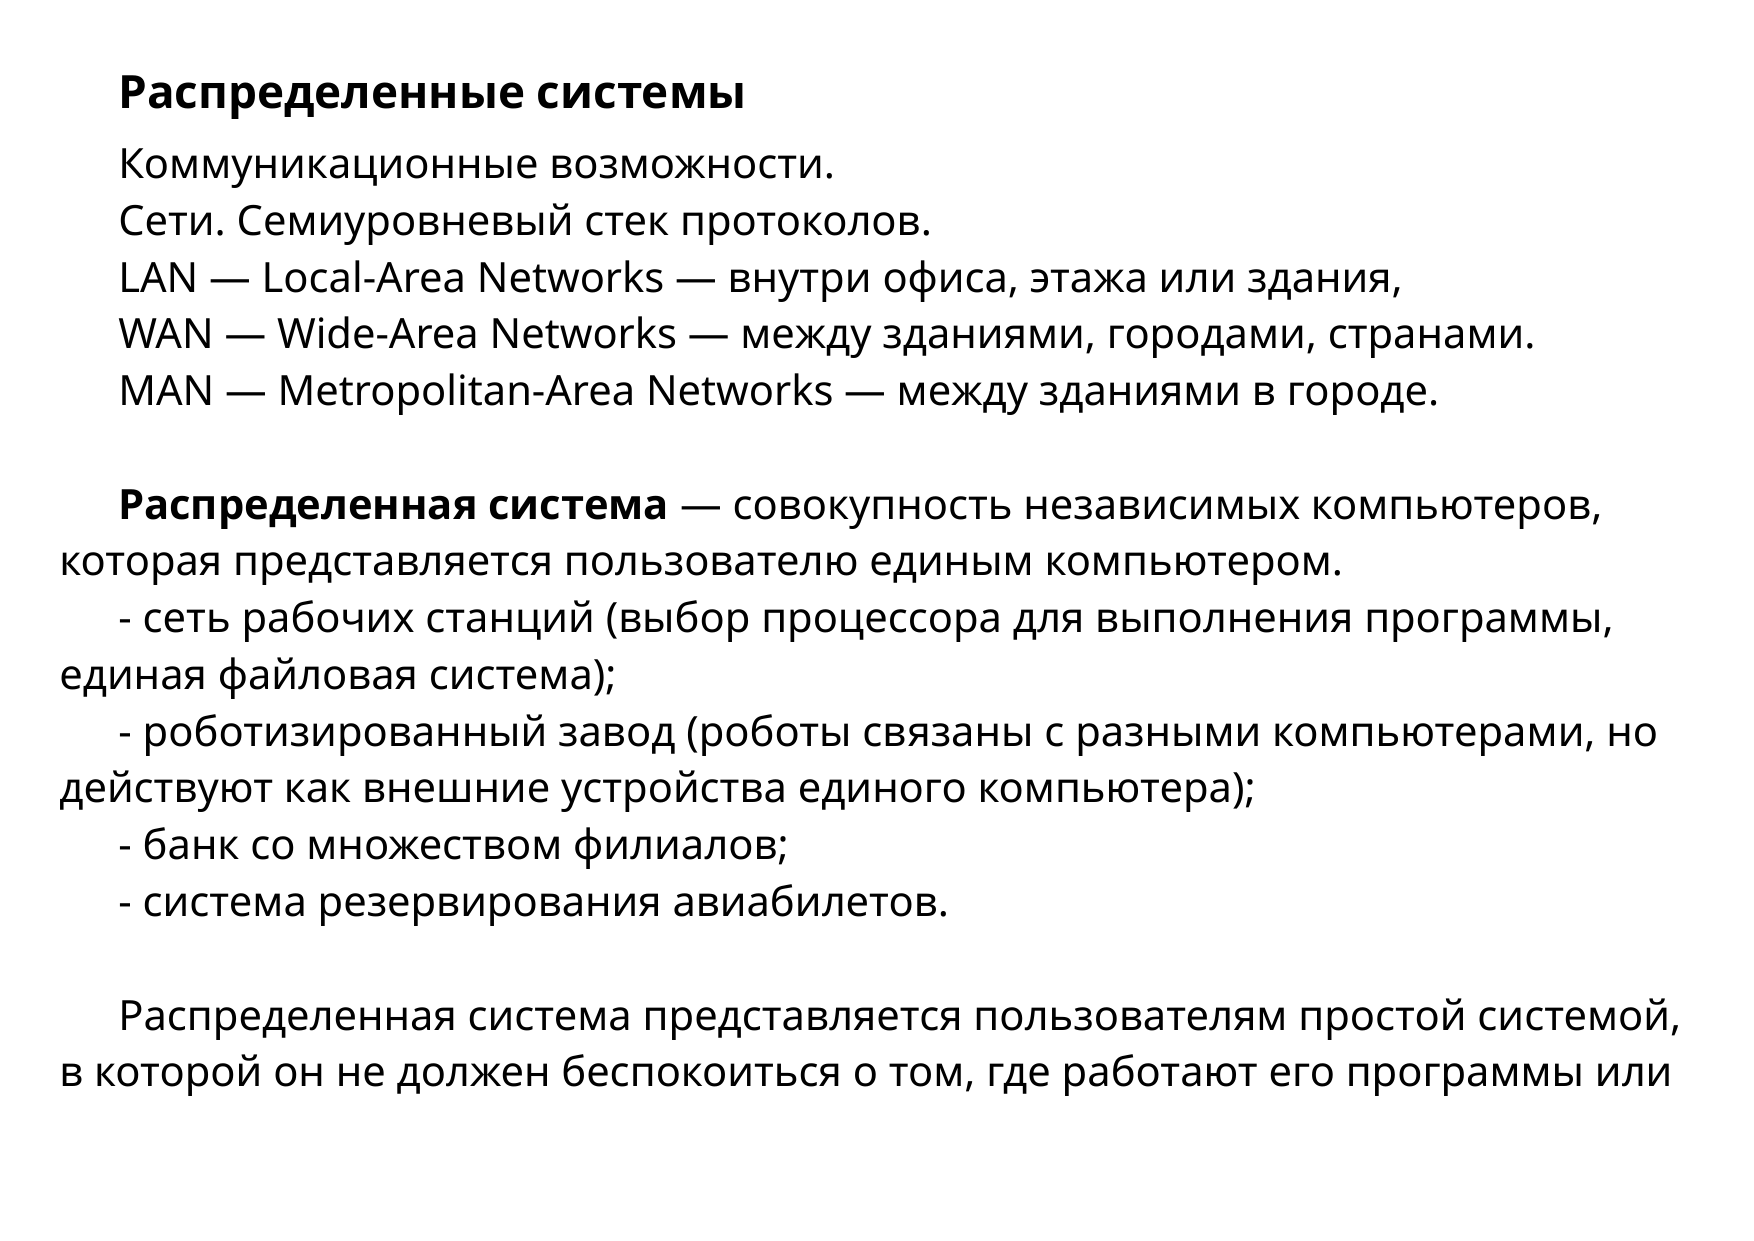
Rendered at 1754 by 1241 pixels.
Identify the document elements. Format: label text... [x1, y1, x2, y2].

text Распределенная система — совокупность независимых компьютеров, которая представляется пользователю единым компьютером. [59, 474, 1695, 588]
text Сети. Семиуровневый стек протоколов. [59, 191, 1695, 247]
text - банк со множеством филиалов; [59, 815, 1695, 872]
text - сеть рабочих станций (выбор процессора для выполнения программы, единая файловая система); [59, 588, 1695, 702]
text Распределенная система представляется пользователям простой системой, в которой он не должен беспокоиться о том, где работают его программы или [59, 985, 1695, 1099]
text Коммуникационные возможности. [59, 134, 1695, 191]
text - роботизированный завод (роботы связаны с разными компьютерами, но действуют как внешние устройства единого компьютера); [59, 702, 1695, 815]
text WAN — Wide-Area Networks — между зданиями, городами, странами. [59, 304, 1695, 361]
text LAN — Local-Area Networks — внутри офиса, этажа или здания, [59, 247, 1695, 304]
subtitle Распределенные системы [59, 59, 1695, 121]
text - система резервирования авиабилетов. [59, 872, 1695, 929]
text MAN — Metropolitan-Area Networks — между зданиями в городе. [59, 361, 1695, 418]
